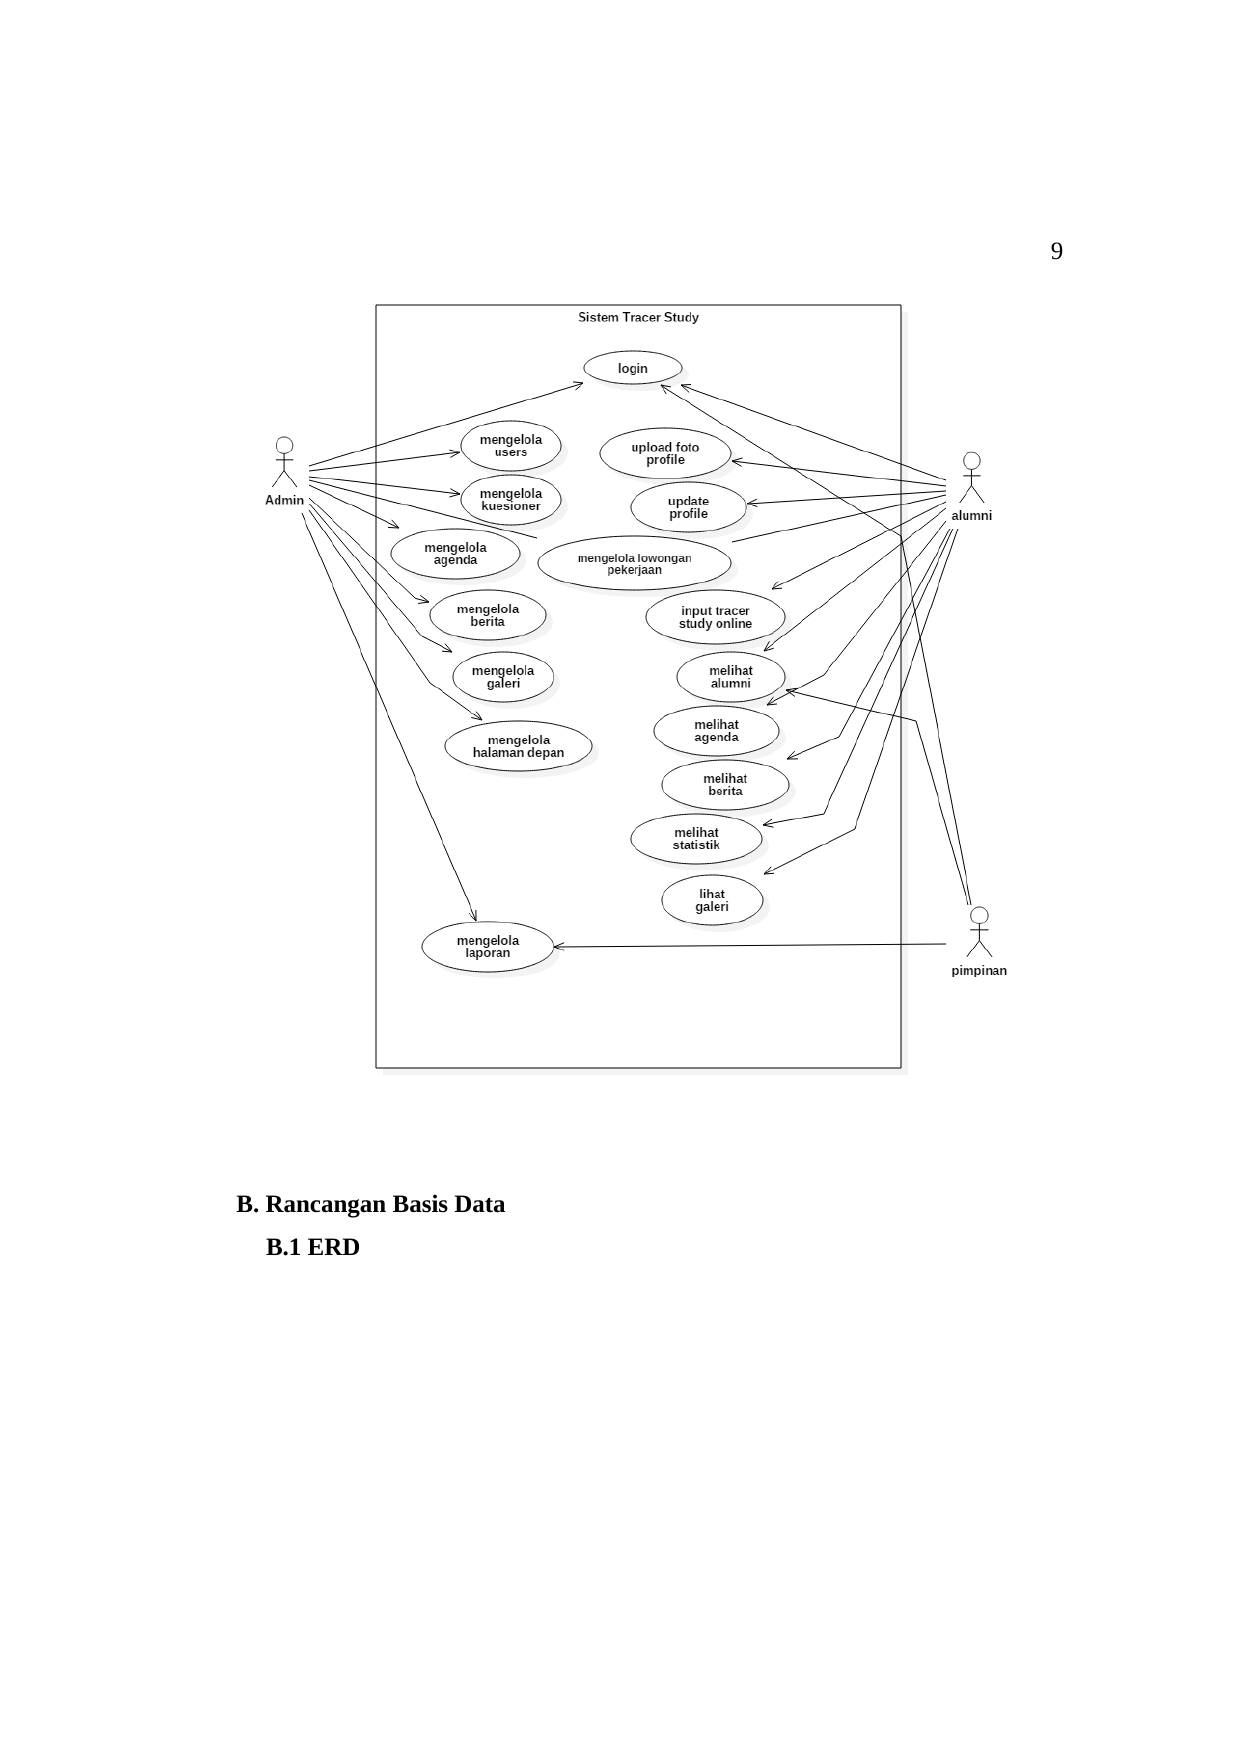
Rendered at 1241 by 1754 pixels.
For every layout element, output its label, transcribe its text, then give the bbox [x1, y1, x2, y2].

text B.1 ERD [266, 1232, 1063, 1261]
picture [251, 295, 1049, 1106]
text B. Rancangan Basis Data [236, 1189, 1063, 1218]
